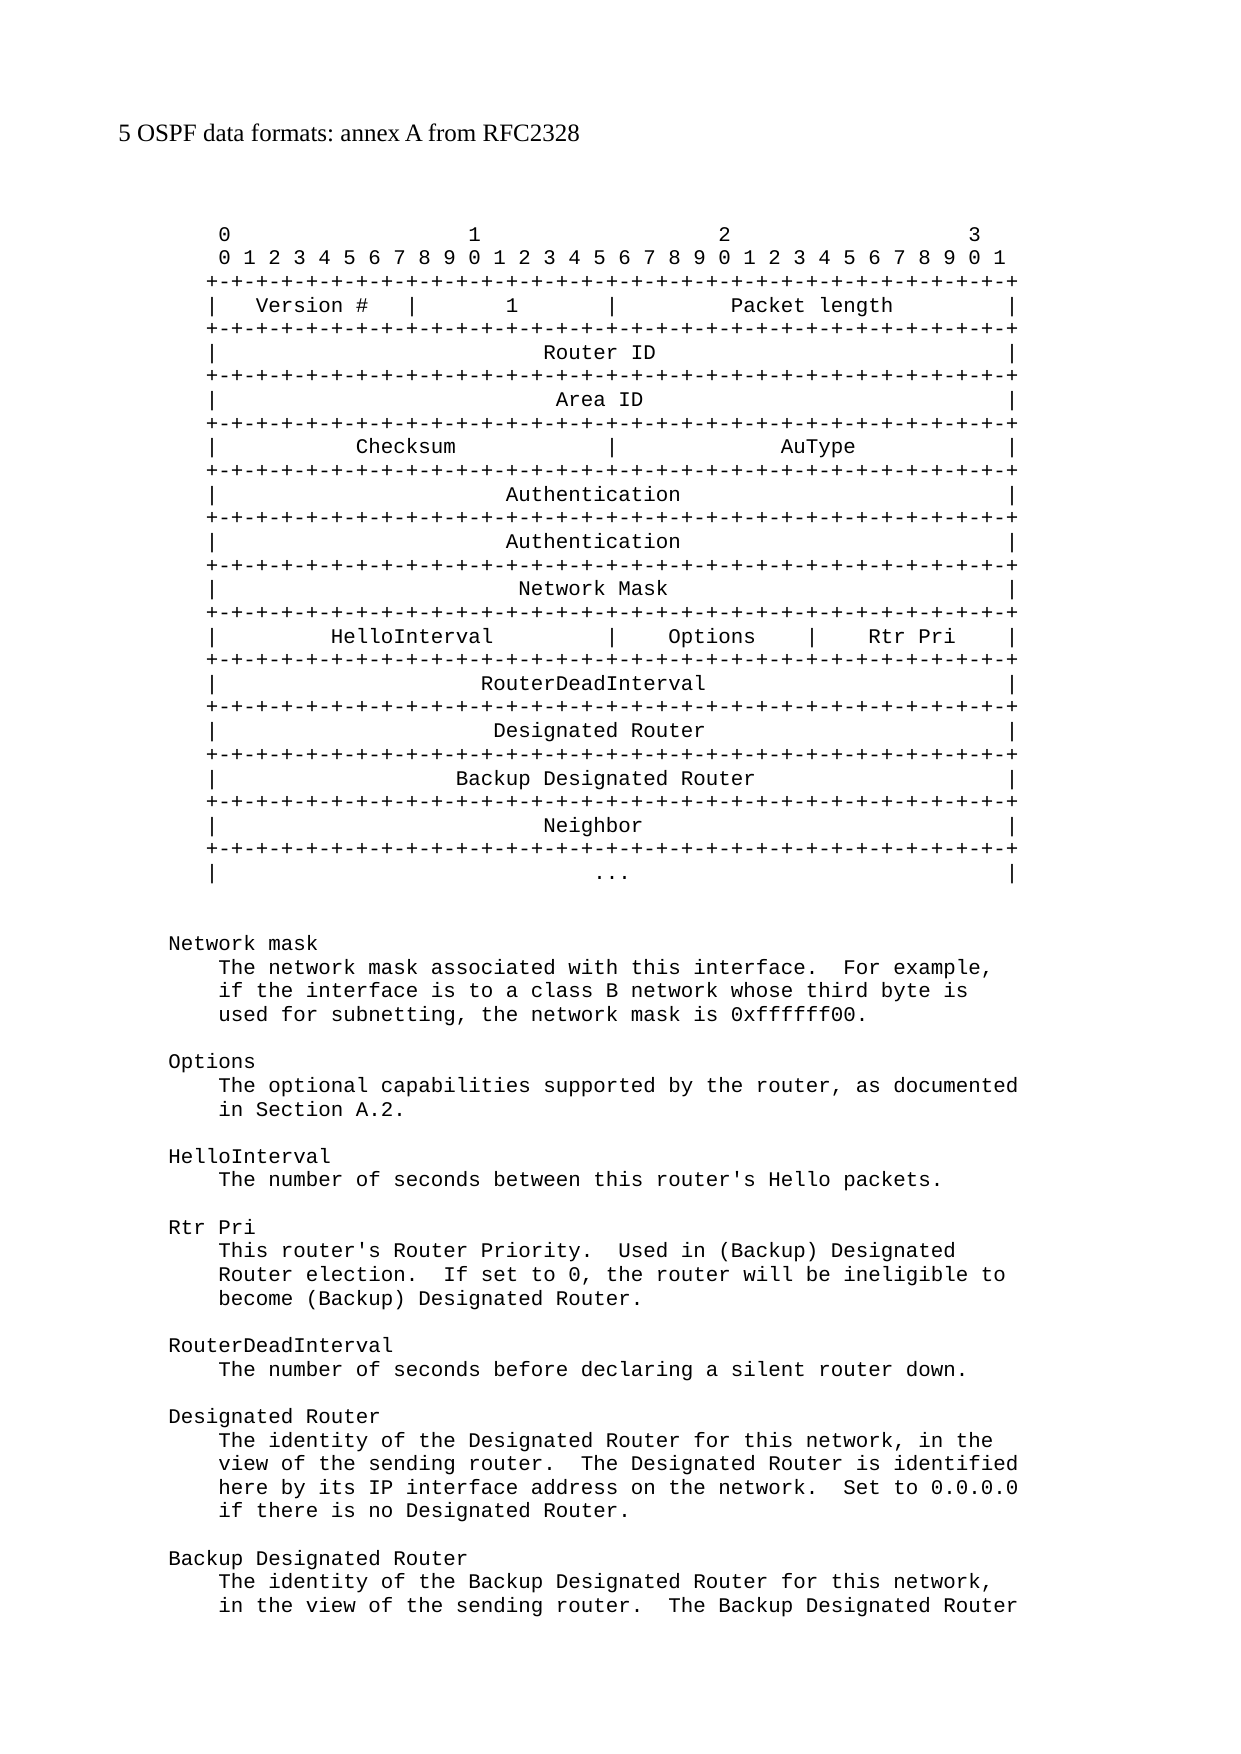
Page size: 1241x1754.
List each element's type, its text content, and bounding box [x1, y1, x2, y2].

text Designated Router [118, 1406, 1122, 1429]
text +-+-+-+-+-+-+-+-+-+-+-+-+-+-+-+-+-+-+-+-+-+-+-+-+-+-+-+-+-+-+-+-+ [118, 791, 1122, 815]
text | Backup Designated Router | [118, 767, 1122, 791]
text The number of seconds before declaring a silent router down. [118, 1359, 1122, 1382]
text | Authentication | [118, 531, 1122, 555]
text Backup Designated Router [118, 1548, 1122, 1571]
text in the view of the sending router. The Backup Designated Router [118, 1595, 1122, 1619]
text 0 1 2 3 4 5 6 7 8 9 0 1 2 3 4 5 6 7 8 9 0 1 2 3 4 5 6 7 8 9 0 1 [118, 247, 1122, 271]
text view of the sending router. The Designated Router is identified [118, 1453, 1122, 1477]
text | Authentication | [118, 484, 1122, 507]
text +-+-+-+-+-+-+-+-+-+-+-+-+-+-+-+-+-+-+-+-+-+-+-+-+-+-+-+-+-+-+-+-+ [118, 271, 1122, 294]
text +-+-+-+-+-+-+-+-+-+-+-+-+-+-+-+-+-+-+-+-+-+-+-+-+-+-+-+-+-+-+-+-+ [118, 318, 1122, 342]
text +-+-+-+-+-+-+-+-+-+-+-+-+-+-+-+-+-+-+-+-+-+-+-+-+-+-+-+-+-+-+-+-+ [118, 602, 1122, 626]
text The identity of the Designated Router for this network, in the [118, 1429, 1122, 1453]
text This router's Router Priority. Used in (Backup) Designated [118, 1240, 1122, 1264]
text | Checksum | AuType | [118, 436, 1122, 460]
text Network mask [118, 933, 1122, 957]
text The number of seconds between this router's Hello packets. [118, 1169, 1122, 1193]
text in Section A.2. [118, 1098, 1122, 1122]
text | Router ID | [118, 342, 1122, 366]
text | Network Mask | [118, 578, 1122, 602]
text +-+-+-+-+-+-+-+-+-+-+-+-+-+-+-+-+-+-+-+-+-+-+-+-+-+-+-+-+-+-+-+-+ [118, 366, 1122, 389]
text +-+-+-+-+-+-+-+-+-+-+-+-+-+-+-+-+-+-+-+-+-+-+-+-+-+-+-+-+-+-+-+-+ [118, 555, 1122, 578]
text Router election. If set to 0, the router will be ineligible to [118, 1264, 1122, 1288]
text The network mask associated with this interface. For example, [118, 957, 1122, 980]
text Rtr Pri [118, 1217, 1122, 1240]
text 0 1 2 3 [118, 224, 1122, 247]
text Options [118, 1051, 1122, 1075]
text +-+-+-+-+-+-+-+-+-+-+-+-+-+-+-+-+-+-+-+-+-+-+-+-+-+-+-+-+-+-+-+-+ [118, 697, 1122, 720]
text become (Backup) Designated Router. [118, 1288, 1122, 1311]
text | RouterDeadInterval | [118, 673, 1122, 697]
text | Neighbor | [118, 815, 1122, 838]
text RouterDeadInterval [118, 1335, 1122, 1359]
text | Version # | 1 | Packet length | [118, 294, 1122, 318]
text +-+-+-+-+-+-+-+-+-+-+-+-+-+-+-+-+-+-+-+-+-+-+-+-+-+-+-+-+-+-+-+-+ [118, 507, 1122, 531]
text +-+-+-+-+-+-+-+-+-+-+-+-+-+-+-+-+-+-+-+-+-+-+-+-+-+-+-+-+-+-+-+-+ [118, 744, 1122, 767]
text if there is no Designated Router. [118, 1501, 1122, 1524]
text | Designated Router | [118, 720, 1122, 744]
text here by its IP interface address on the network. Set to 0.0.0.0 [118, 1477, 1122, 1501]
text +-+-+-+-+-+-+-+-+-+-+-+-+-+-+-+-+-+-+-+-+-+-+-+-+-+-+-+-+-+-+-+-+ [118, 460, 1122, 484]
text +-+-+-+-+-+-+-+-+-+-+-+-+-+-+-+-+-+-+-+-+-+-+-+-+-+-+-+-+-+-+-+-+ [118, 413, 1122, 436]
text The optional capabilities supported by the router, as documented [118, 1075, 1122, 1098]
text +-+-+-+-+-+-+-+-+-+-+-+-+-+-+-+-+-+-+-+-+-+-+-+-+-+-+-+-+-+-+-+-+ [118, 649, 1122, 673]
text | HelloInterval | Options | Rtr Pri | [118, 626, 1122, 649]
text The identity of the Backup Designated Router for this network, [118, 1571, 1122, 1595]
text if the interface is to a class B network whose third byte is [118, 980, 1122, 1004]
text | ... | [118, 862, 1122, 886]
text | Area ID | [118, 389, 1122, 413]
text used for subnetting, the network mask is 0xffffff00. [118, 1004, 1122, 1028]
text +-+-+-+-+-+-+-+-+-+-+-+-+-+-+-+-+-+-+-+-+-+-+-+-+-+-+-+-+-+-+-+-+ [118, 838, 1122, 862]
text HelloInterval [118, 1146, 1122, 1169]
